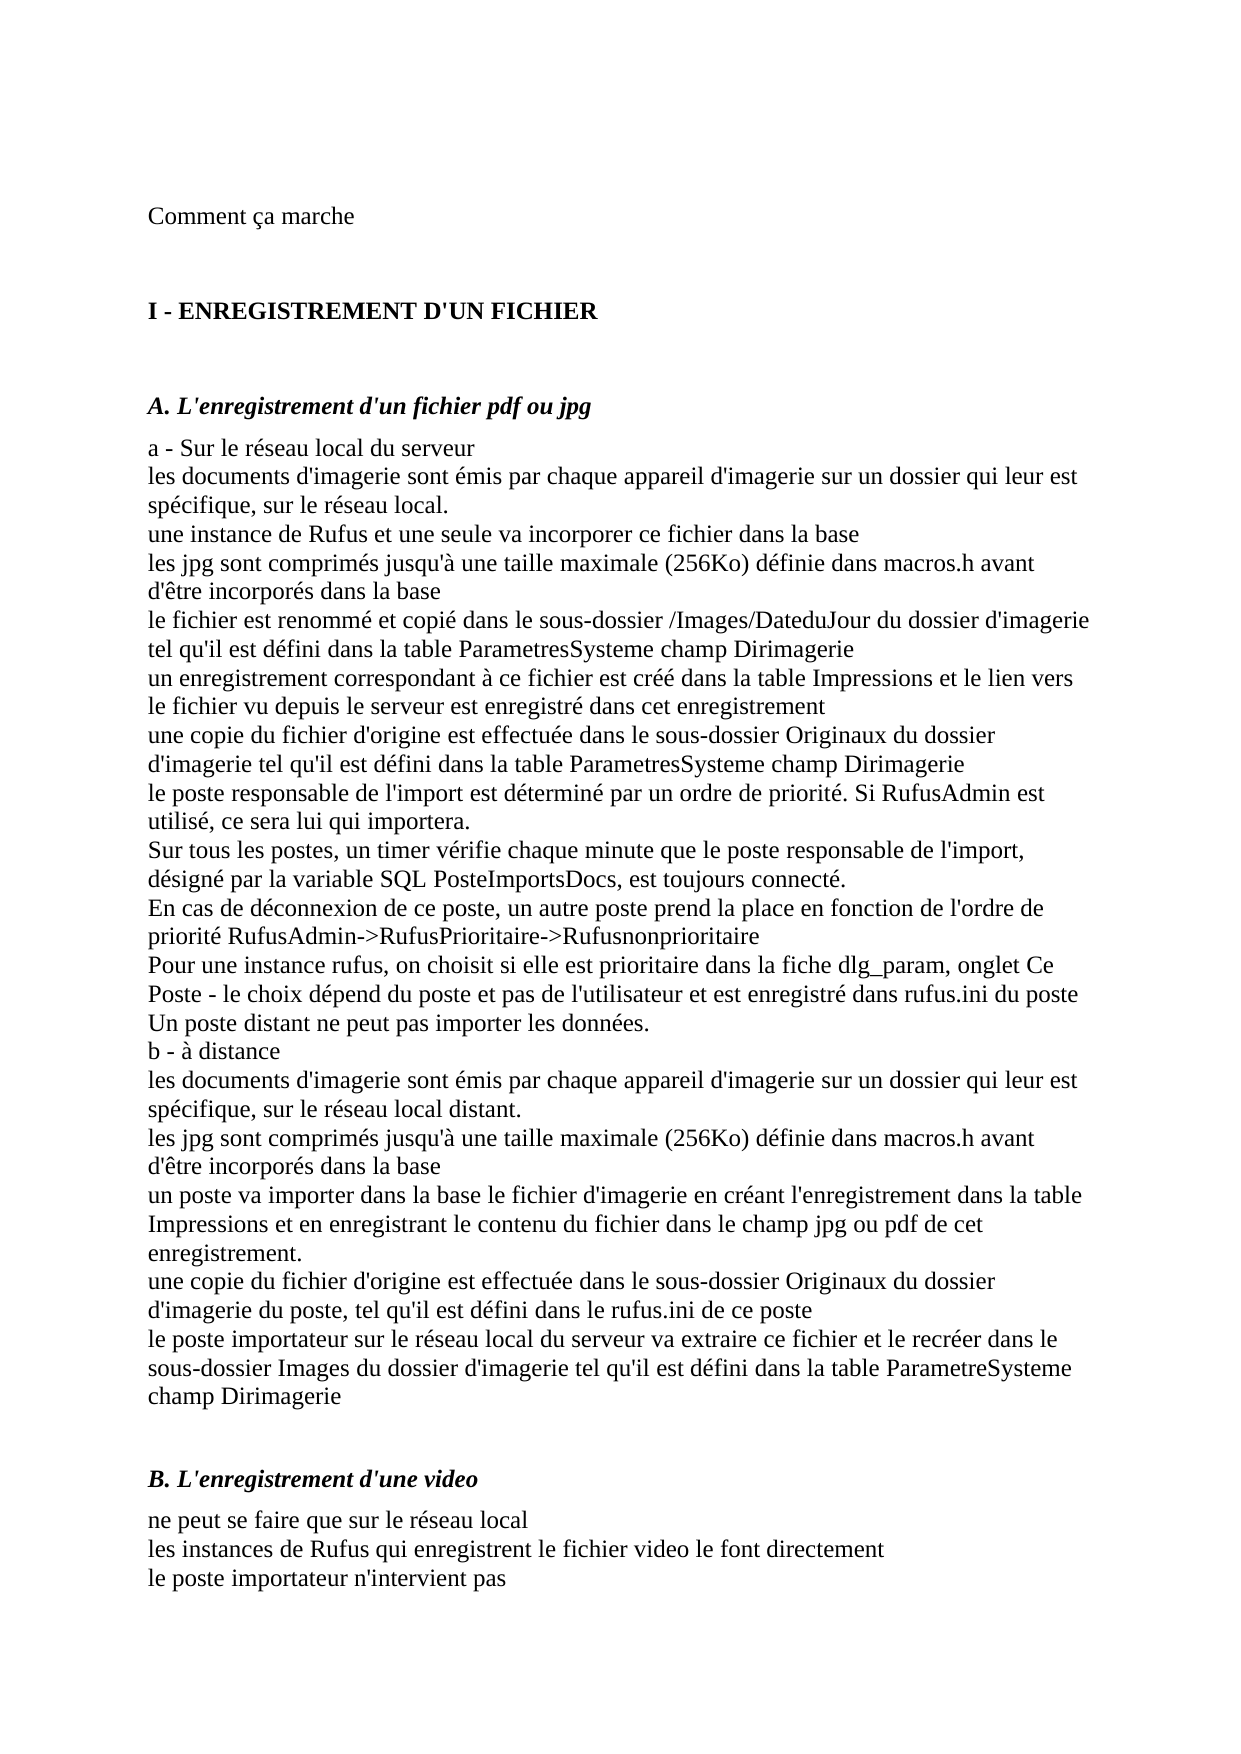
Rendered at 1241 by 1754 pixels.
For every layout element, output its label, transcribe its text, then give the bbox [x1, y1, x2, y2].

text une copie du fichier d'origine est effectuée dans le sous-dossier Originaux du dossier d'imagerie du poste, tel qu'il est défini dans le rufus.ini de ce poste [148, 1266, 1093, 1324]
text Un poste distant ne peut pas importer les données. [148, 1008, 1093, 1036]
text les instances de Rufus qui enregistrent le fichier video le font directement [148, 1534, 1093, 1563]
text En cas de déconnexion de ce poste, un autre poste prend la place en fonction de l'ordre de priorité RufusAdmin->RufusPrioritaire->Rufusnonprioritaire [148, 893, 1093, 950]
text un enregistrement correspondant à ce fichier est créé dans la table Impressions et le lien vers le fichier vu depuis le serveur est enregistré dans cet enregistrement [148, 663, 1093, 720]
text les jpg sont comprimés jusqu'à une taille maximale (256Ko) définie dans macros.h avant d'être incorporés dans la base [148, 548, 1093, 605]
subtitle I - ENREGISTREMENT D'UN FICHIER [148, 296, 1093, 325]
subtitle Comment ça marche [148, 201, 1093, 230]
text Pour une instance rufus, on choisit si elle est prioritaire dans la fiche dlg_param, onglet Ce Poste - le choix dépend du poste et pas de l'utilisateur et est enregistré dans rufus.ini du poste [148, 950, 1093, 1008]
text une copie du fichier d'origine est effectuée dans le sous-dossier Originaux du dossier d'imagerie tel qu'il est défini dans la table ParametresSysteme champ Dirimagerie [148, 720, 1093, 778]
text les jpg sont comprimés jusqu'à une taille maximale (256Ko) définie dans macros.h avant d'être incorporés dans la base [148, 1123, 1093, 1180]
text a - Sur le réseau local du serveur [148, 433, 1093, 461]
text le poste responsable de l'import est déterminé par un ordre de priorité. Si RufusAdmin est utilisé, ce sera lui qui importera. [148, 778, 1093, 835]
subtitle B. L'enregistrement d'une video [148, 1464, 1093, 1493]
text le poste importateur n'intervient pas [148, 1563, 1093, 1591]
text une instance de Rufus et une seule va incorporer ce fichier dans la base [148, 519, 1093, 548]
text le fichier est renommé et copié dans le sous-dossier /Images/DateduJour du dossier d'imagerie tel qu'il est défini dans la table ParametresSysteme champ Dirimagerie [148, 605, 1093, 663]
subtitle A. L'enregistrement d'un fichier pdf ou jpg [148, 391, 1093, 420]
text Sur tous les postes, un timer vérifie chaque minute que le poste responsable de l'import, désigné par la variable SQL PosteImportsDocs, est toujours connecté. [148, 835, 1093, 893]
text ne peut se faire que sur le réseau local [148, 1505, 1093, 1534]
text les documents d'imagerie sont émis par chaque appareil d'imagerie sur un dossier qui leur est spécifique, sur le réseau local. [148, 461, 1093, 519]
text b - à distance [148, 1036, 1093, 1065]
text les documents d'imagerie sont émis par chaque appareil d'imagerie sur un dossier qui leur est spécifique, sur le réseau local distant. [148, 1065, 1093, 1123]
text le poste importateur sur le réseau local du serveur va extraire ce fichier et le recréer dans le sous-dossier Images du dossier d'imagerie tel qu'il est défini dans la table ParametreSysteme champ Dirimagerie [148, 1324, 1093, 1410]
text un poste va importer dans la base le fichier d'imagerie en créant l'enregistrement dans la table Impressions et en enregistrant le contenu du fichier dans le champ jpg ou pdf de cet enregistrement. [148, 1180, 1093, 1266]
